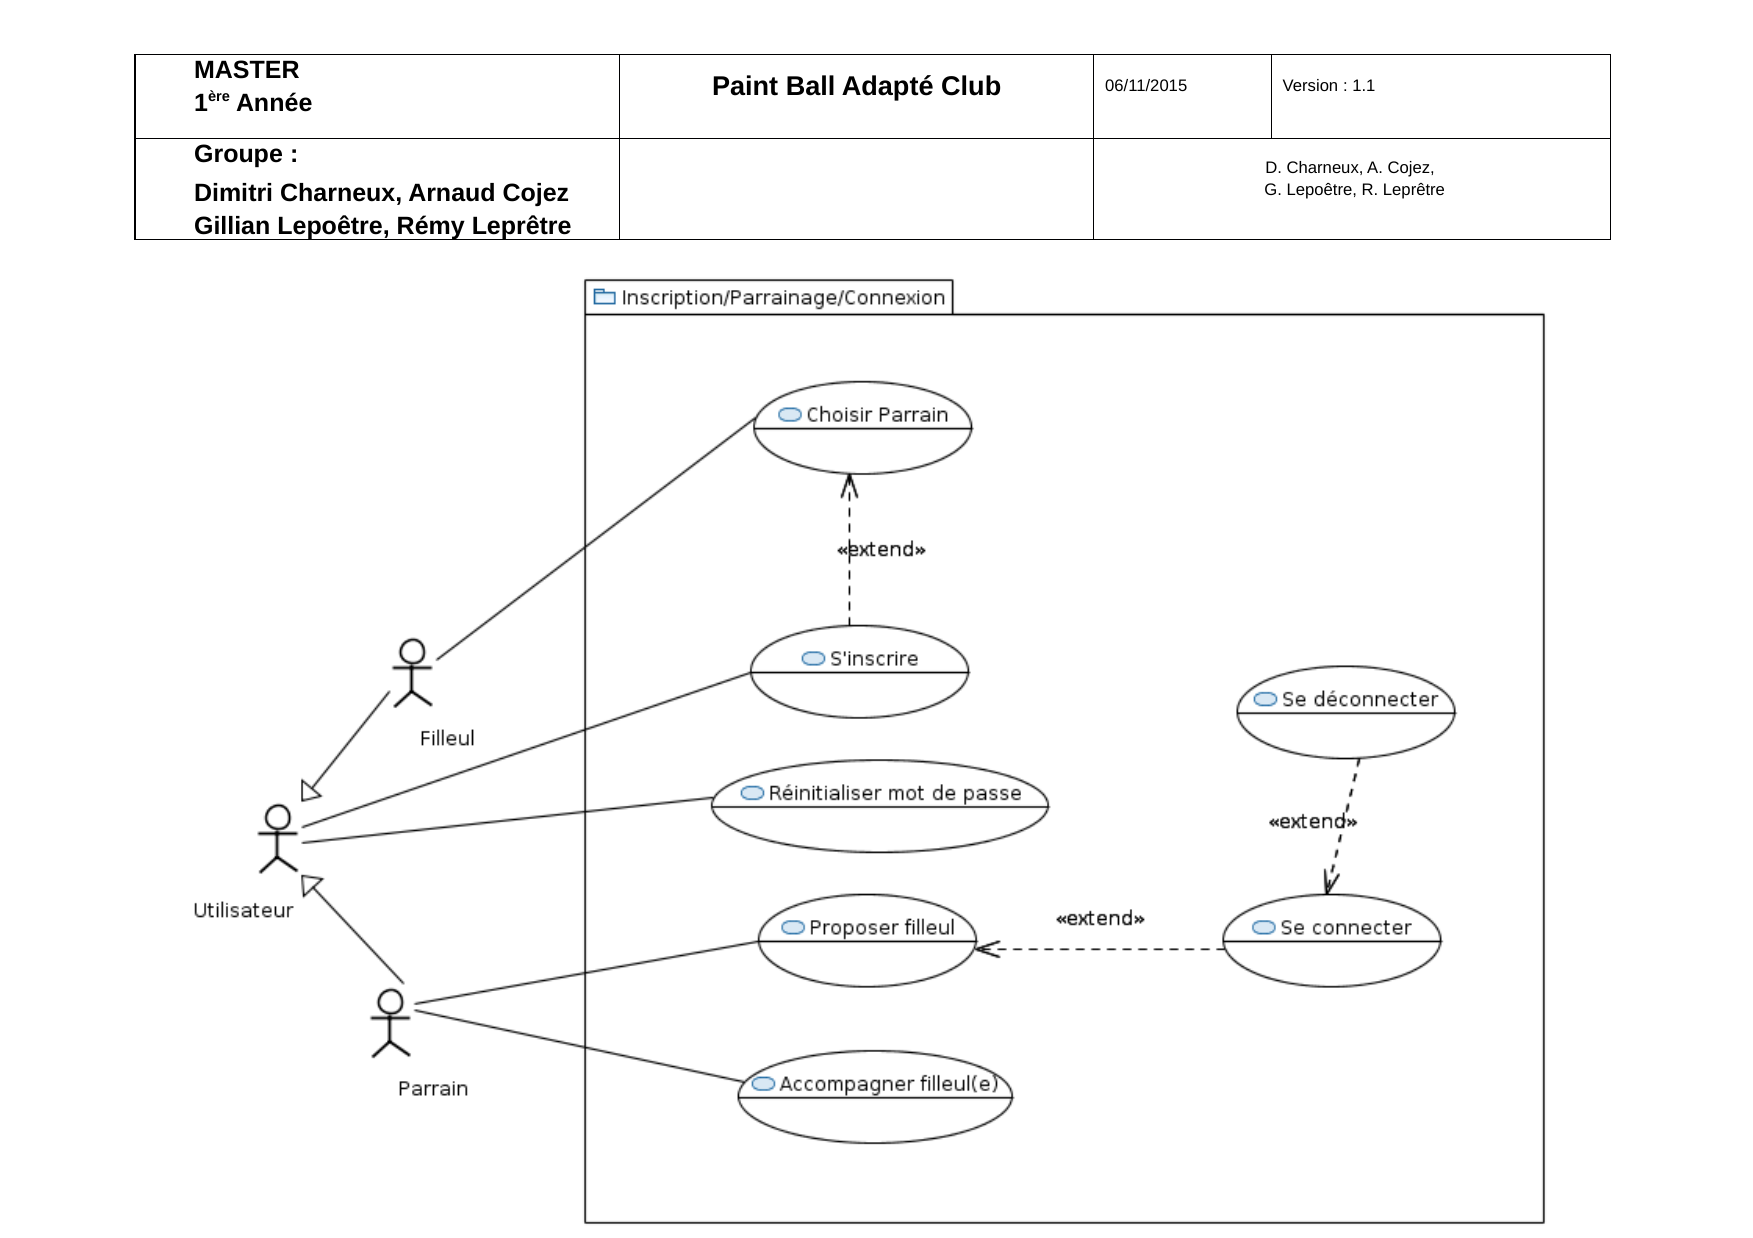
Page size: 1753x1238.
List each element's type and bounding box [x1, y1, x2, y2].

picture [178, 264, 1558, 1238]
